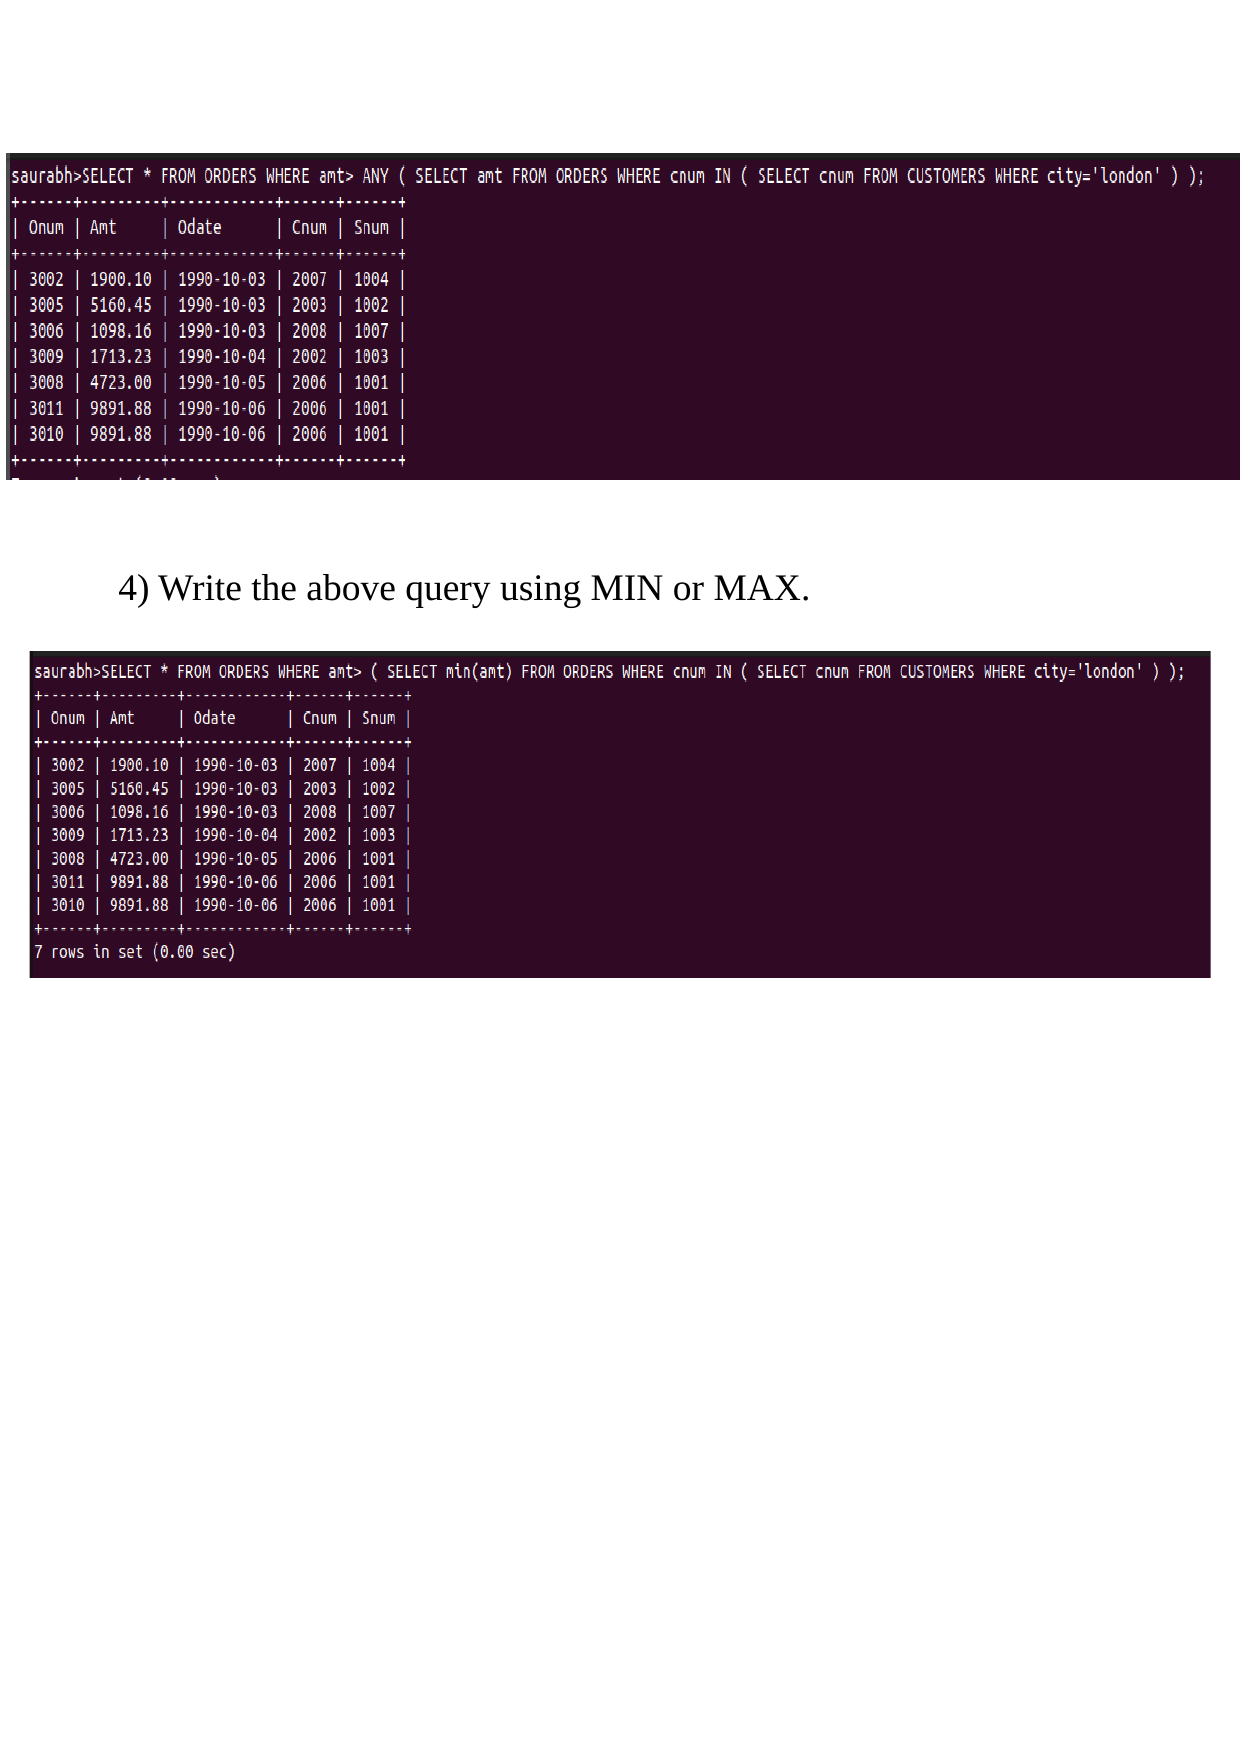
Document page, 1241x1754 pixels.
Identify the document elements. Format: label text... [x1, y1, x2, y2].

text 4) Write the above query using MIN or MAX. [118, 565, 1122, 608]
picture [6, 153, 1240, 480]
picture [29, 651, 1211, 978]
